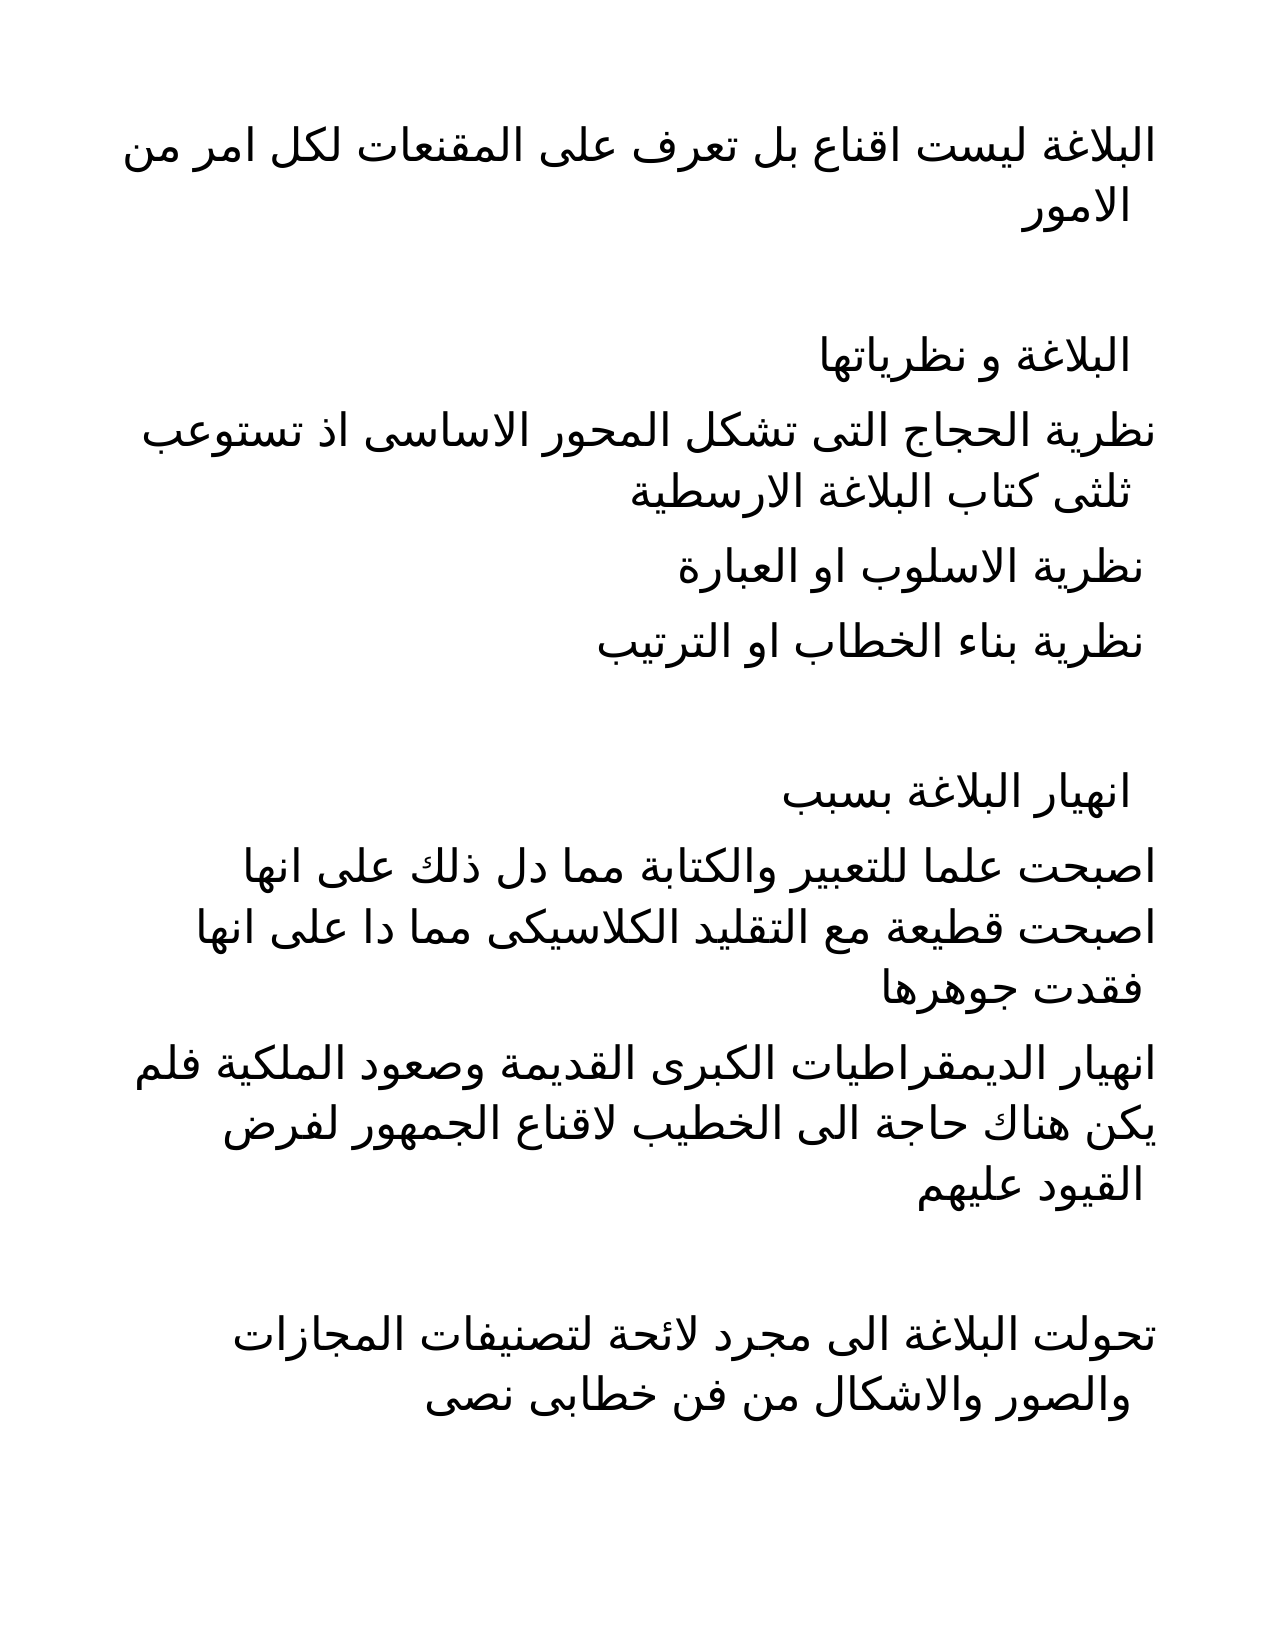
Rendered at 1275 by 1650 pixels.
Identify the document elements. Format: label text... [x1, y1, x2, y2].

text نظرية بناء الخطاب او الترتيب [118, 615, 1157, 667]
text انهيار الديمقراطيات الكبرى القديمة وصعود الملكية فلم يكن هناك حاجة الى الخطيب لاقناع الجمهور لفرض القيود عليهم [118, 1036, 1157, 1210]
text نظرية الاسلوب او العبارة [118, 539, 1157, 592]
text تحولت البلاغة الى مجرد لائحة لتصنيفات المجازات والصور والاشكال من فن خطابى نصى [118, 1307, 1157, 1421]
text البلاغة و نظرياتها [118, 329, 1157, 382]
text اصبحت علما للتعبير والكتابة مما دل ذلك على انها اصبحت قطيعة مع التقليد الكلاسيكى مما دا على انها فقدت جوهرها [118, 840, 1157, 1014]
text انهيار البلاغة بسبب [118, 765, 1157, 818]
text نظرية الحجاج التى تشكل المحور الاساسى اذ تستوعب ثلثى كتاب البلاغة الارسطية [118, 404, 1157, 517]
text البلاغة ليست اقناع بل تعرف على المقنعات لكل امر من الامور [118, 118, 1157, 231]
